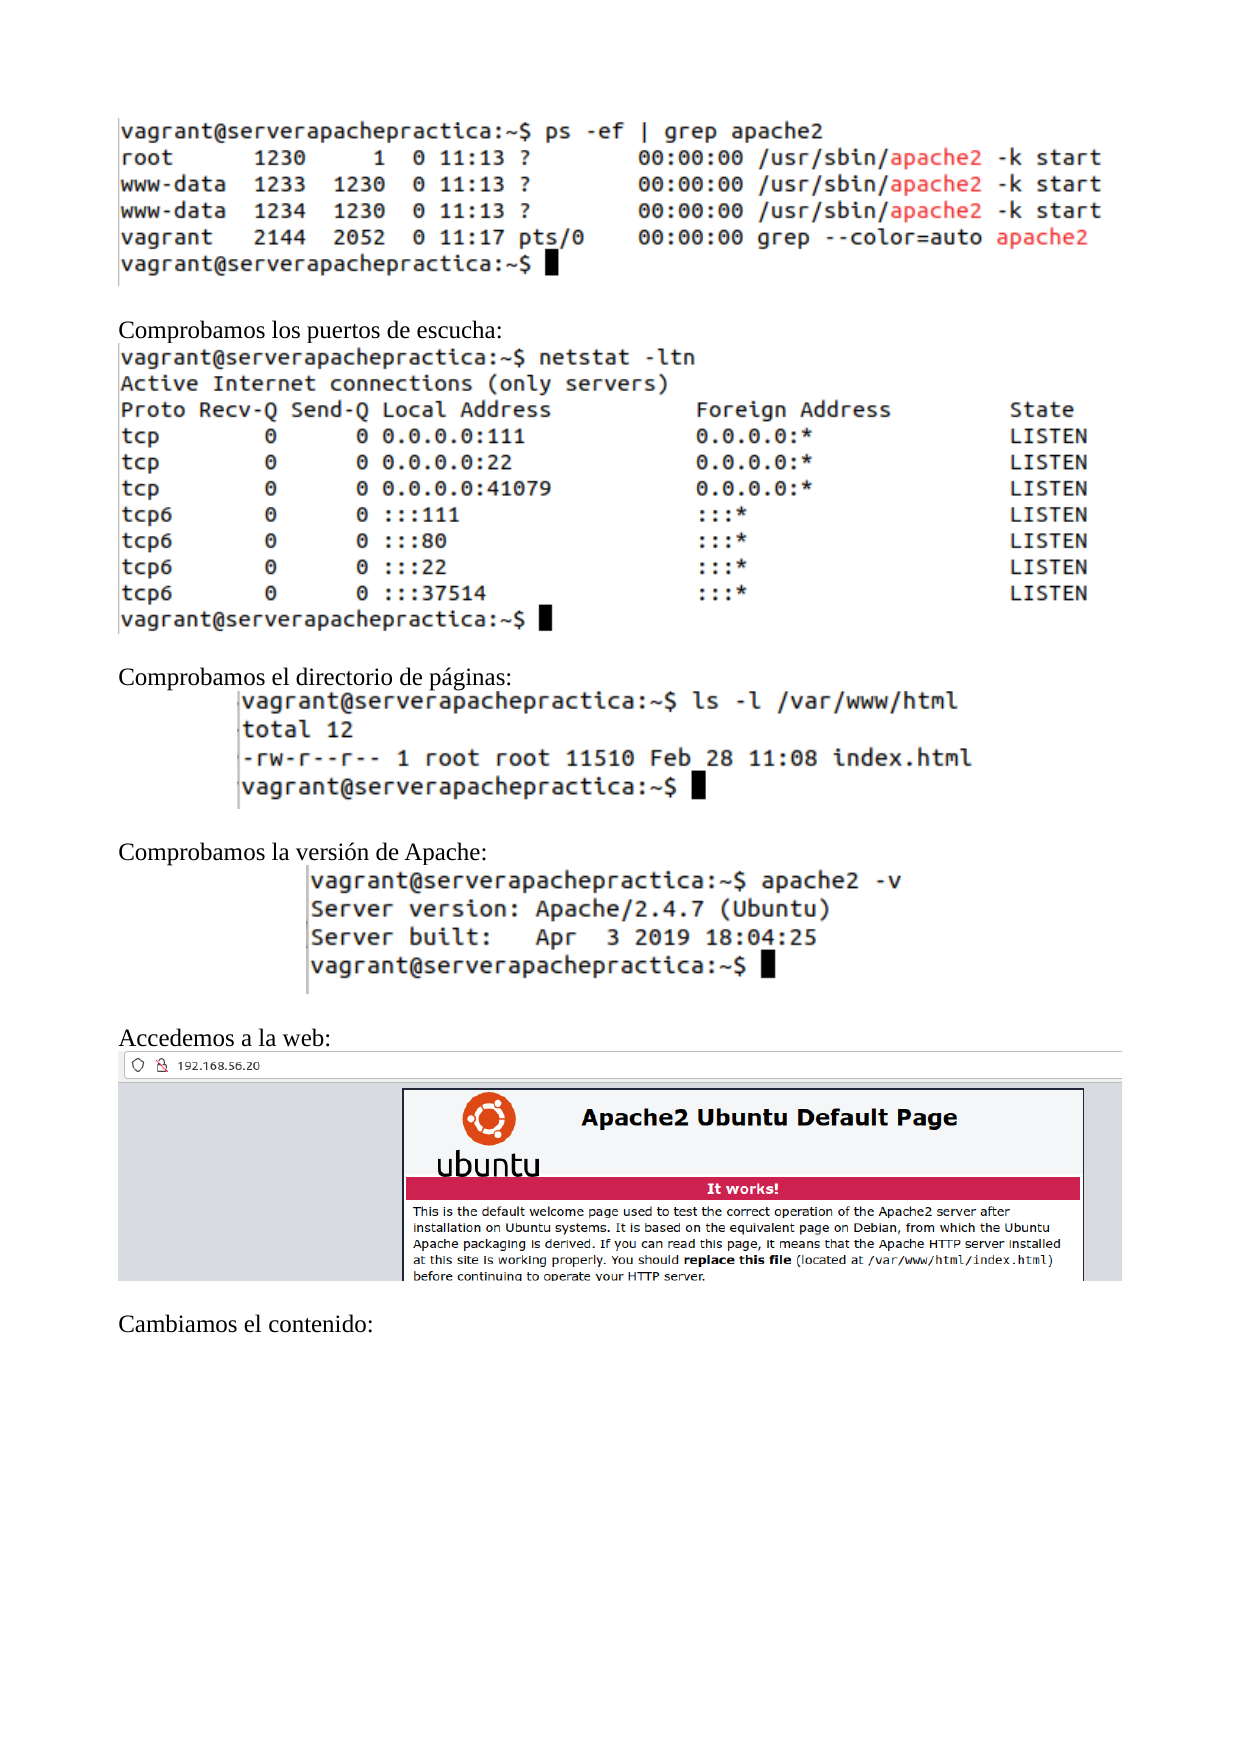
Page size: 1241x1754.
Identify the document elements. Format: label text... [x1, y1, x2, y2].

picture [118, 343, 1123, 634]
picture [118, 118, 1123, 286]
picture [306, 865, 935, 994]
picture [118, 1051, 1123, 1281]
text Accedemos a la web: [118, 1023, 1122, 1051]
text Comprobamos el directorio de páginas: [118, 662, 1122, 691]
text Comprobamos los puertos de escucha: [118, 315, 1122, 343]
picture [237, 691, 1003, 809]
text Cambiamos el contenido: [118, 1309, 1122, 1338]
text Comprobamos la versión de Apache: [118, 837, 1122, 866]
